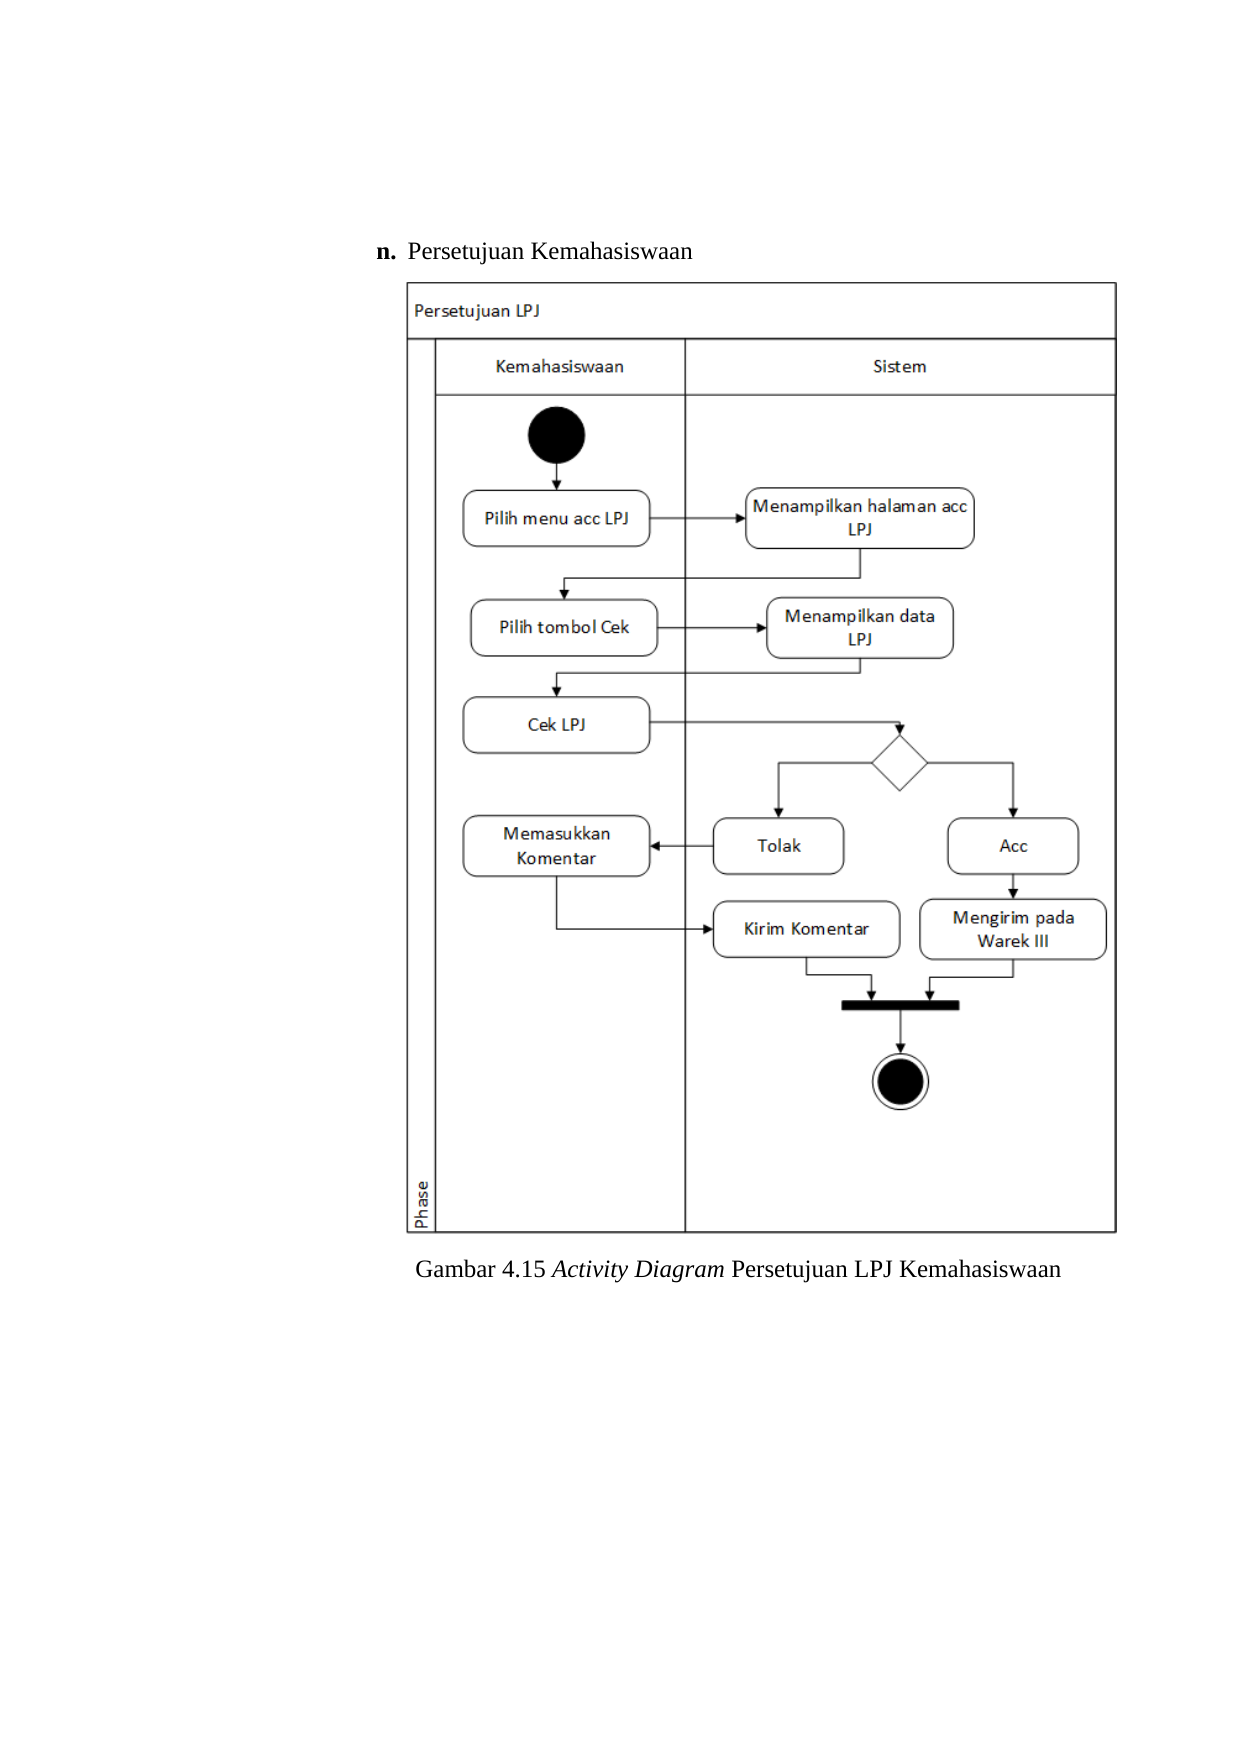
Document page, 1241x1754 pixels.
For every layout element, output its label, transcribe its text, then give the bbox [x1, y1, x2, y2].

picture [403, 282, 1117, 1240]
list Gambar 4.15 Activity Diagram Persetujuan LPJ Kemahasiswaan [413, 1240, 1063, 1283]
list Persetujuan Kemahasiswaan [311, 236, 1063, 265]
